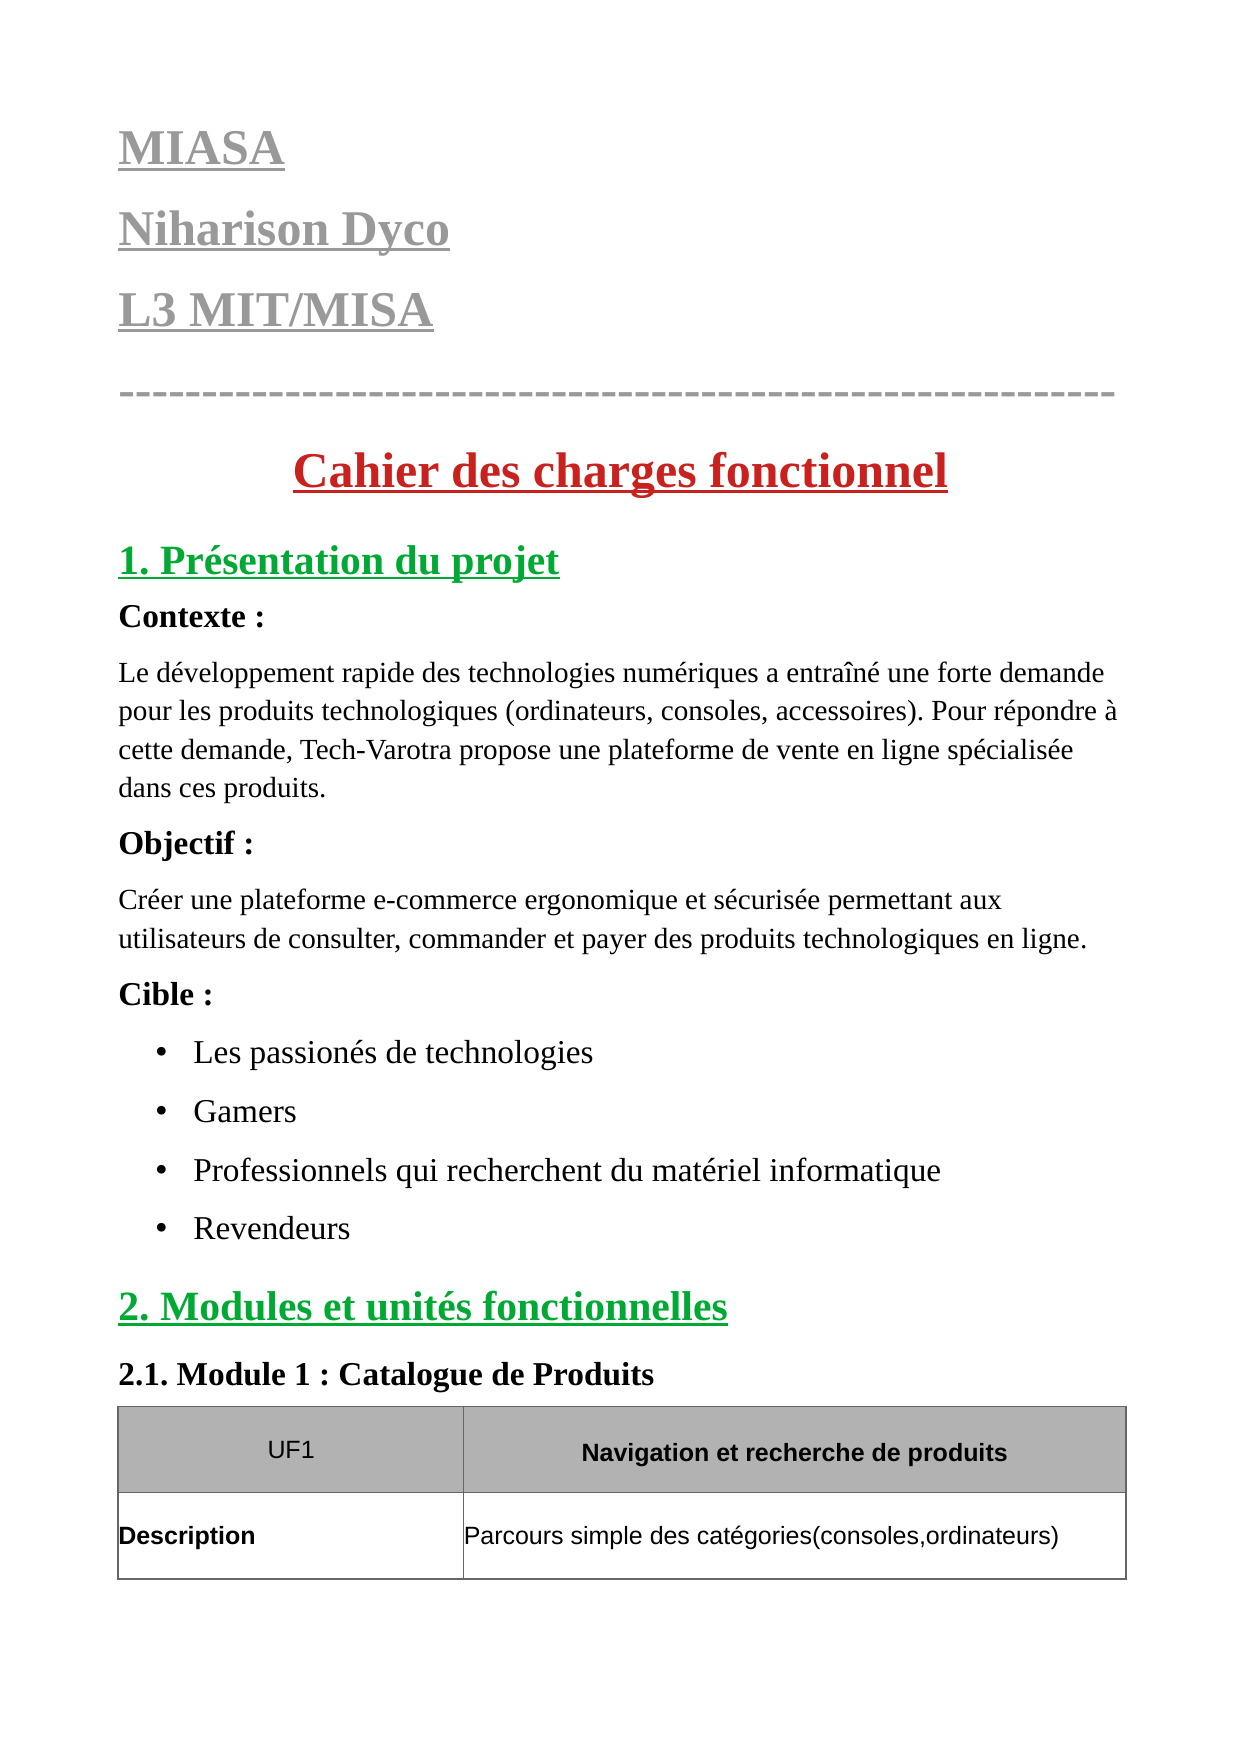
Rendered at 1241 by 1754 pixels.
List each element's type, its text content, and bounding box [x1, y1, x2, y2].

text MIASA [118, 118, 1122, 176]
text Cahier des charges fonctionnel [118, 441, 1122, 498]
text Objectif : [118, 824, 1122, 862]
text Le développement rapide des technologies numériques a entraîné une forte demande pour les produits technologiques (ordinateurs, consoles, accessoires). Pour répondre à cette demande, Tech-Varotra propose une plateforme de vente en ligne spécialisée dans ces produits. [118, 655, 1122, 804]
table_header Navigation et recherche de produits [464, 1407, 1125, 1492]
text ------------------------------------------------------------ [118, 360, 1122, 417]
subtitle 2.1. Module 1 : Catalogue de Produits [118, 1355, 1122, 1393]
table_cell Parcours simple des catégories(consoles,ordinateurs) [464, 1493, 1125, 1578]
list Les passionés de technologies [156, 1033, 1122, 1071]
text L3 MIT/MISA [118, 279, 1122, 337]
text Niharison Dyco [118, 199, 1122, 256]
subtitle 1. Présentation du projet [118, 536, 1122, 584]
list Revendeurs [156, 1208, 1122, 1247]
text Contexte : [118, 596, 1122, 634]
text Cible : [118, 974, 1122, 1012]
table_header UF1 [119, 1407, 463, 1492]
table_cell Description [119, 1493, 463, 1578]
list Gamers [156, 1091, 1122, 1129]
subtitle 2. Modules et unités fonctionnelles [118, 1282, 1122, 1330]
list Professionnels qui recherchent du matériel informatique [156, 1150, 1122, 1188]
text Créer une plateforme e-commerce ergonomique et sécurisée permettant aux utilisateurs de consulter, commander et payer des produits technologiques en ligne. [118, 882, 1122, 954]
